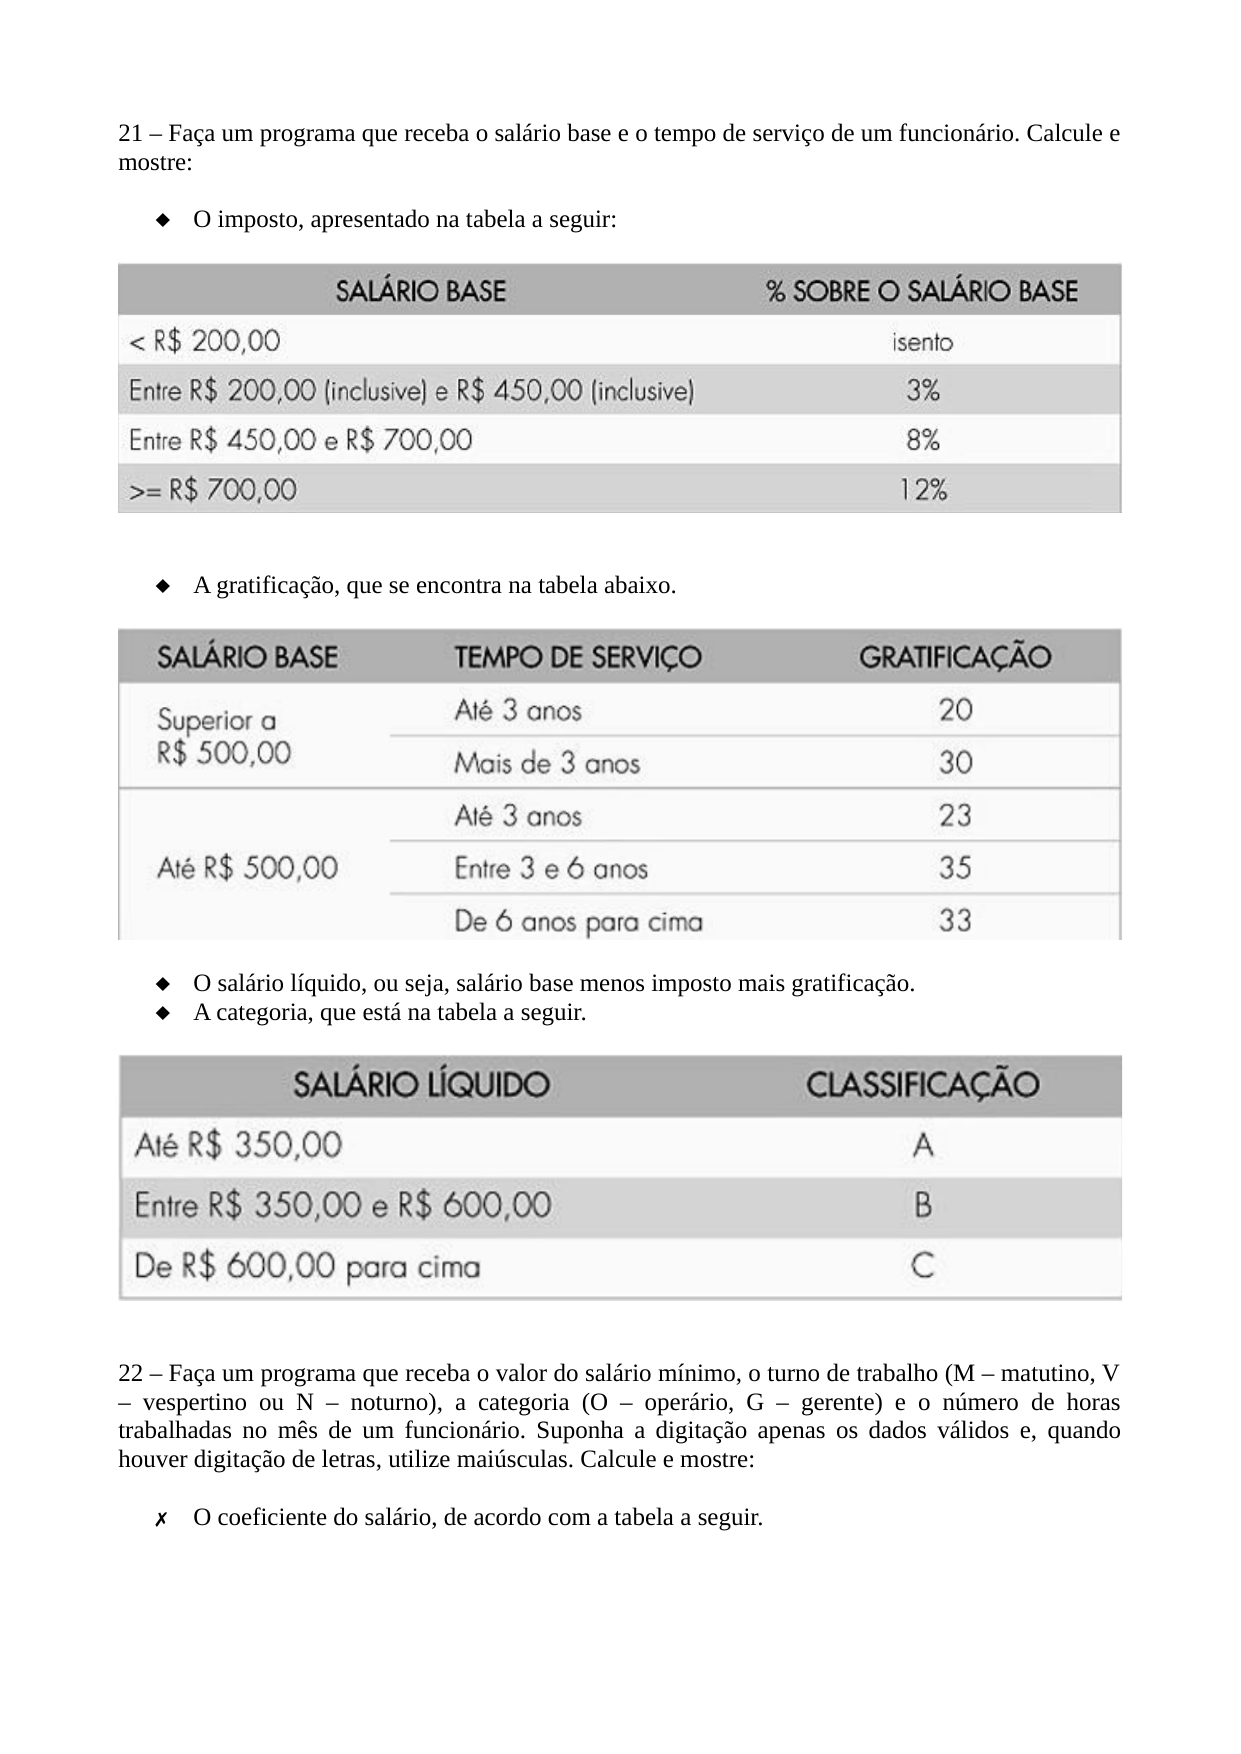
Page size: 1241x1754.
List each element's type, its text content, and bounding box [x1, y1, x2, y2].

list A gratificação, que se encontra na tabela abaixo. [156, 571, 1122, 599]
text 22 – Faça um programa que receba o valor do salário mínimo, o turno de trabalho (M – matutino, V – vespertino ou N – noturno), a categoria (O – operário, G – gerente) e o número de horas trabalhadas no mês de um funcionário. Suponha a digitação apenas os dados válidos e, quando houver digitação de letras, utilize maiúsculas. Calcule e mostre: [118, 1358, 1122, 1473]
picture [118, 1054, 1123, 1301]
text 21 – Faça um programa que receba o salário base e o tempo de serviço de um funcionário. Calcule e mostre: [118, 118, 1122, 176]
picture [118, 628, 1123, 940]
list O imposto, apresentado na tabela a seguir: [156, 204, 1122, 233]
list A categoria, que está na tabela a seguir. [156, 997, 1122, 1026]
picture [118, 261, 1123, 513]
list O coeficiente do salário, de acordo com a tabela a seguir. [156, 1502, 1122, 1530]
list O salário líquido, ou seja, salário base menos imposto mais gratificação. [156, 968, 1122, 997]
